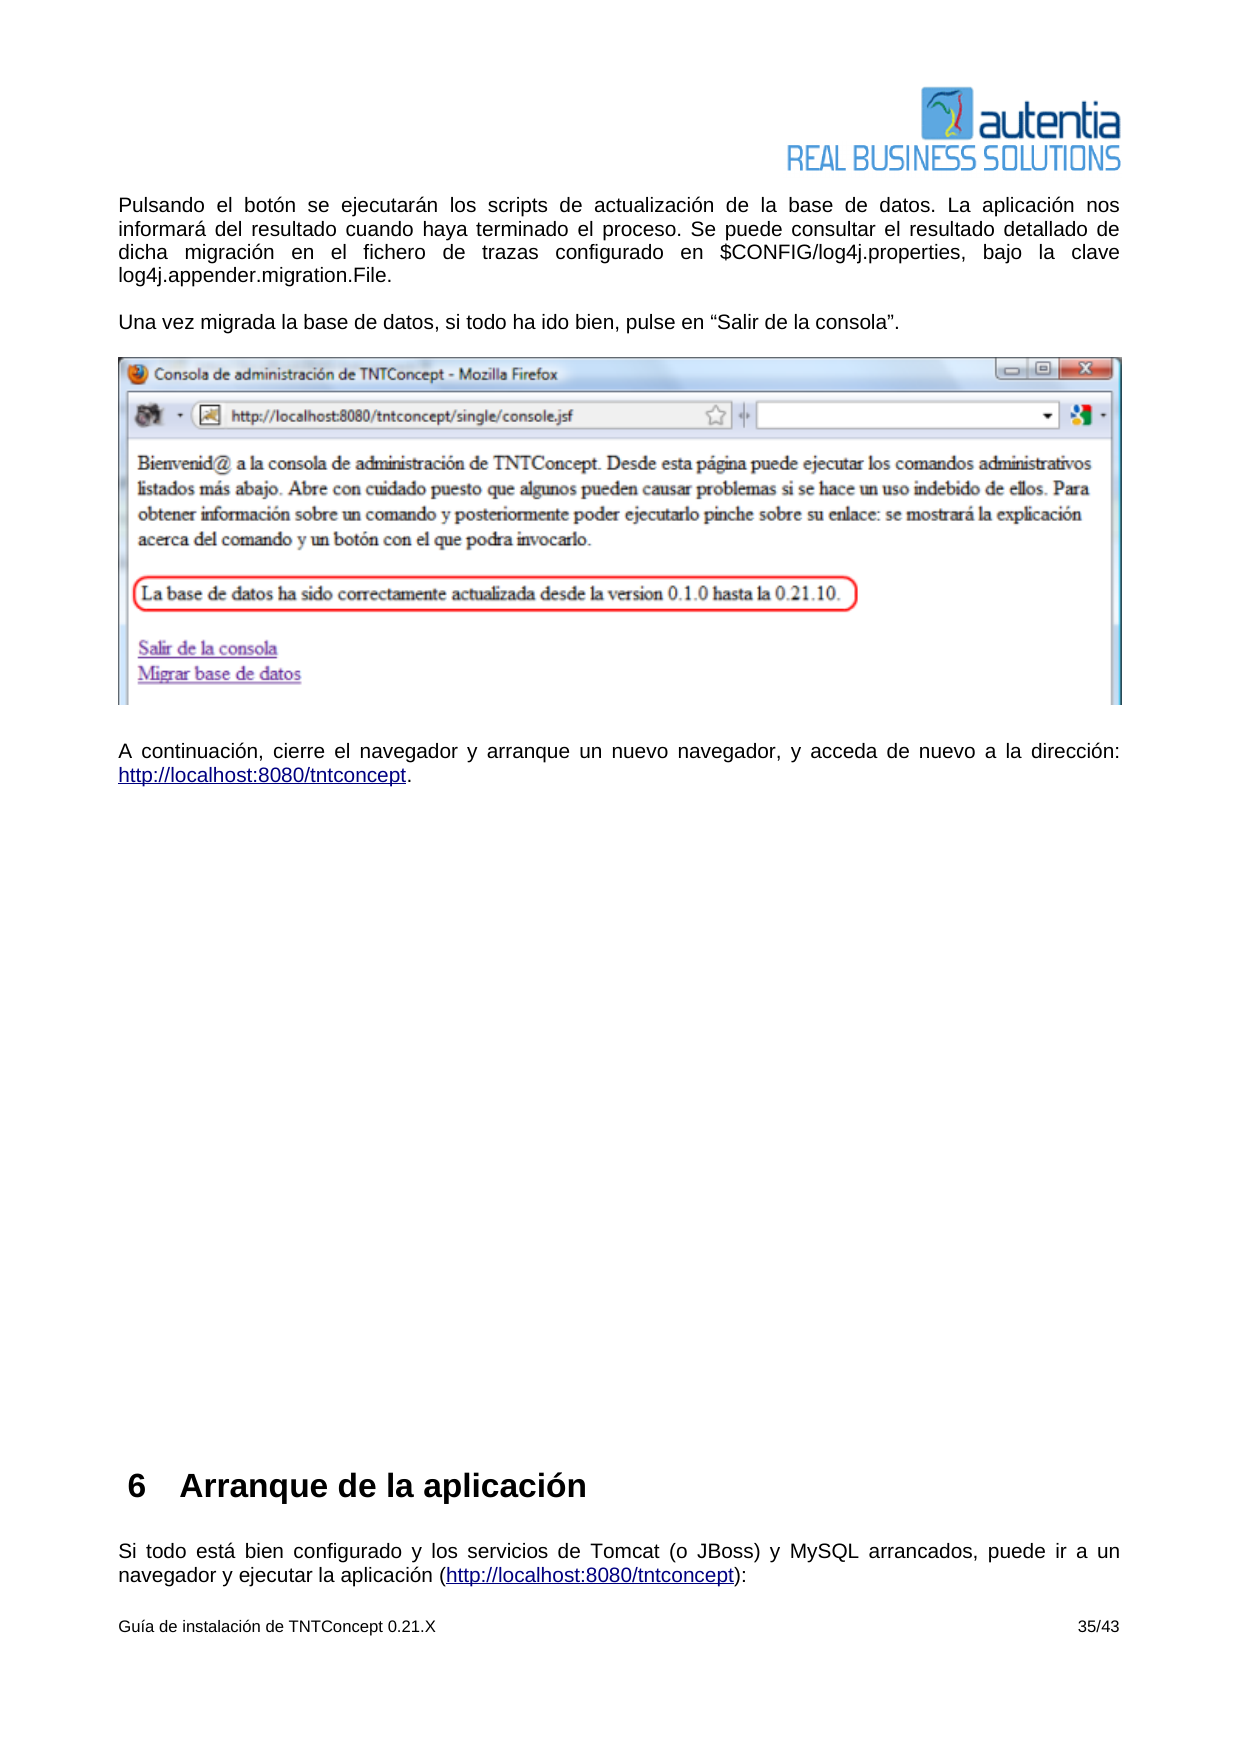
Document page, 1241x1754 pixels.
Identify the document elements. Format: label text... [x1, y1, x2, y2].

text Pulsando el botón se ejecutarán los scripts de actualización de la base de datos. La aplicación nos informará del resultado cuando haya terminado el proceso. Se puede consultar el resultado detallado de dicha migración en el fichero de trazas configurado en $CONFIG/log4j.properties, bajo la clave log4j.appender.migration.File. [118, 194, 1122, 287]
text Si todo está bien configurado y los servicios de Tomcat (o JBoss) y MySQL arrancados, puede ir a un navegador y ejecutar la aplicación (http://localhost:8080/tntconcept): [118, 1540, 1122, 1586]
picture [782, 85, 1123, 178]
picture [118, 357, 1122, 705]
subtitle Arranque de la aplicación [118, 1467, 1122, 1504]
text A continuación, cierre el navegador y arranque un nuevo navegador, y acceda de nuevo a la dirección: http://localhost:8080/tntconcept. [118, 740, 1122, 786]
text Una vez migrada la base de datos, si todo ha ido bien, pulse en “Salir de la consola”. [118, 311, 1122, 334]
